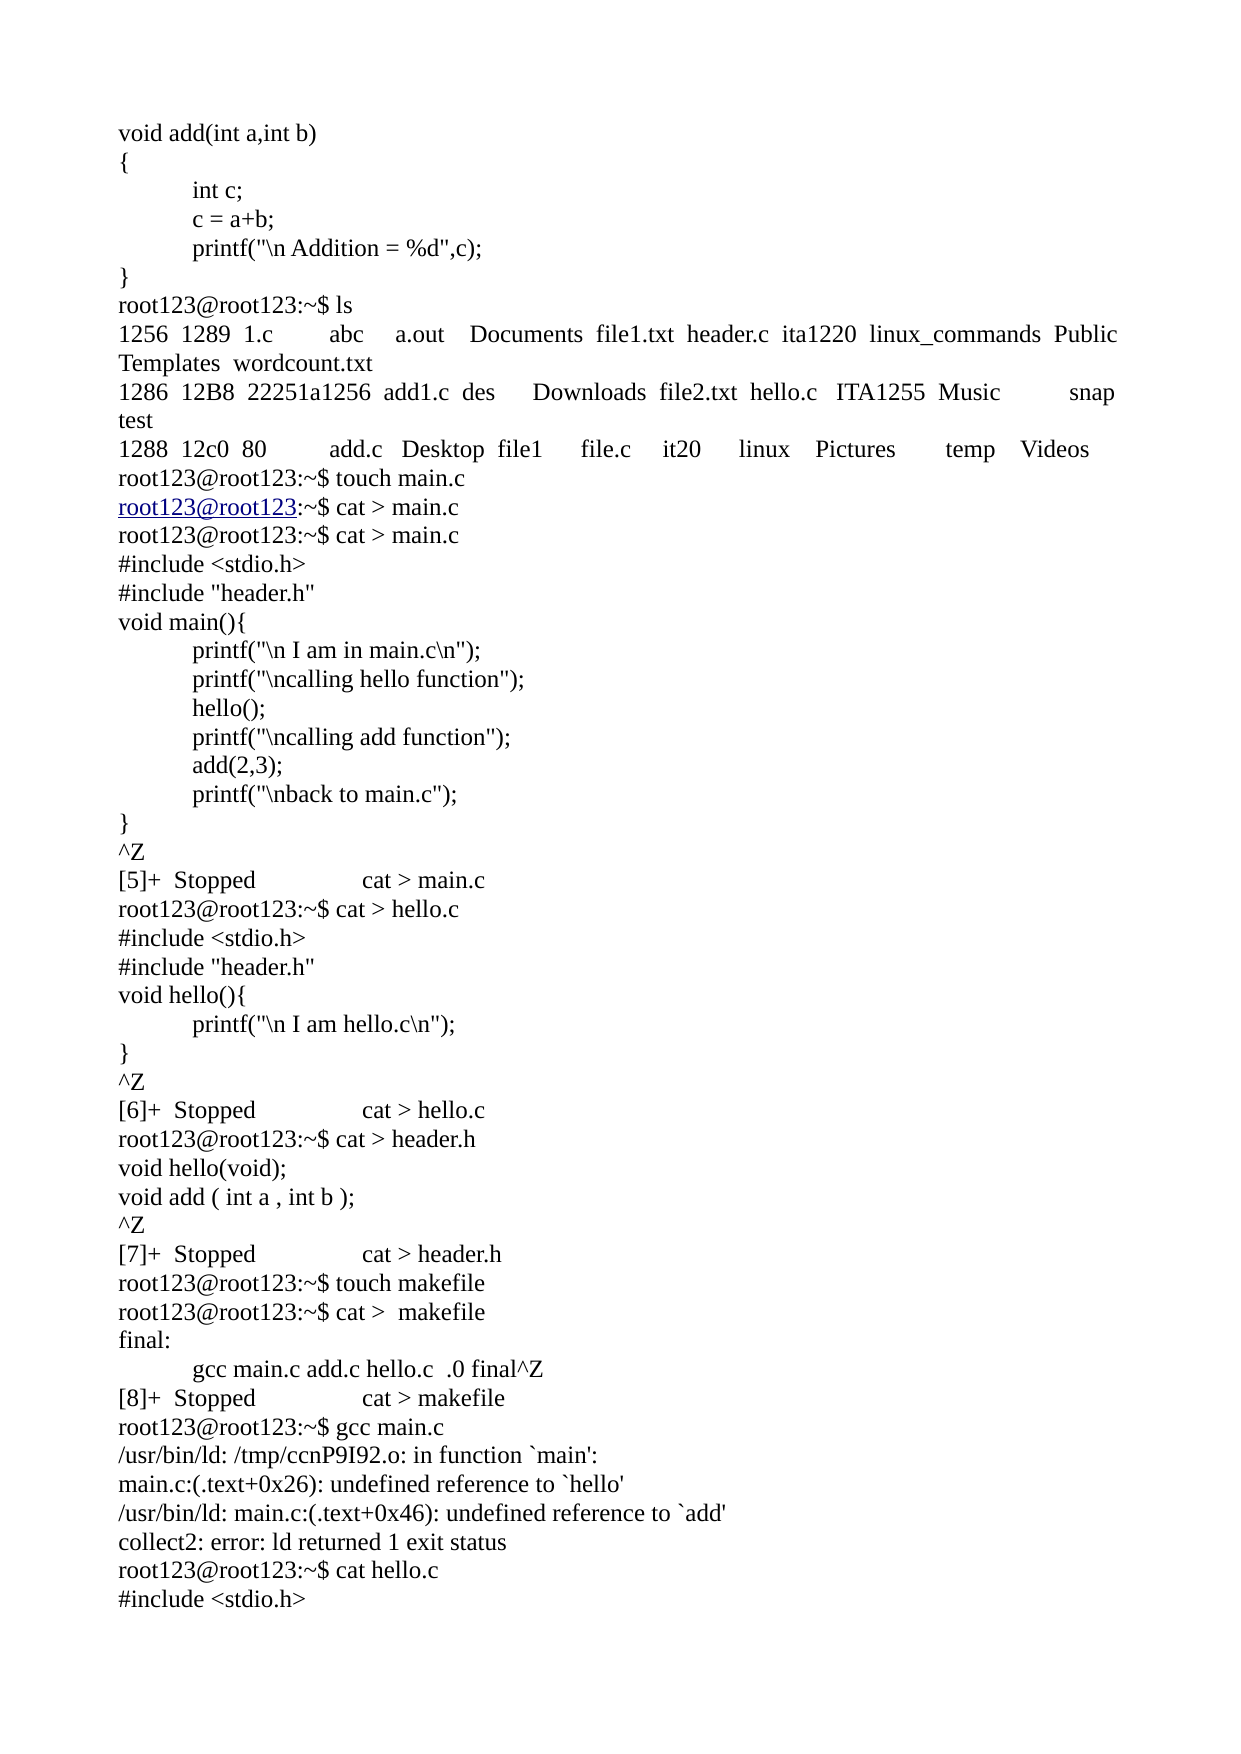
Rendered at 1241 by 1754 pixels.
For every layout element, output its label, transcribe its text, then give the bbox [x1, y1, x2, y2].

text root123@root123:~$ cat hello.c [118, 1556, 1122, 1584]
text { [118, 147, 1122, 176]
text } [118, 808, 1122, 837]
text root123@root123:~$ cat > main.c [118, 492, 1122, 521]
text ^Z [118, 1211, 1122, 1239]
text c = a+b; [118, 204, 1122, 233]
text #include "header.h" [118, 578, 1122, 607]
text 1256 1289 1.c abc a.out Documents file1.txt header.c ita1220 linux_commands Public Templates wordcount.txt [118, 319, 1122, 377]
text root123@root123:~$ touch main.c [118, 463, 1122, 492]
text #include "header.h" [118, 952, 1122, 981]
text void add(int a,int b) [118, 118, 1122, 147]
text root123@root123:~$ ls [118, 291, 1122, 319]
text 1286 12B8 22251a1256 add1.c des Downloads file2.txt hello.c ITA1255 Music snap test [118, 377, 1122, 434]
text collect2: error: ld returned 1 exit status [118, 1527, 1122, 1556]
text void hello(void); [118, 1153, 1122, 1182]
text printf("\n Addition = %d",c); [118, 233, 1122, 262]
text root123@root123:~$ cat > makefile [118, 1297, 1122, 1326]
text /usr/bin/ld: main.c:(.text+0x46): undefined reference to `add' [118, 1498, 1122, 1527]
text [5]+ Stopped cat > main.c [118, 866, 1122, 894]
text root123@root123:~$ cat > hello.c [118, 894, 1122, 923]
text [8]+ Stopped cat > makefile [118, 1383, 1122, 1412]
text void add ( int a , int b ); [118, 1182, 1122, 1211]
text /usr/bin/ld: /tmp/ccnP9I92.o: in function `main': [118, 1441, 1122, 1469]
text printf("\nback to main.c"); [118, 779, 1122, 808]
text root123@root123:~$ gcc main.c [118, 1412, 1122, 1441]
text [7]+ Stopped cat > header.h [118, 1239, 1122, 1268]
text printf("\n I am hello.c\n"); [118, 1009, 1122, 1038]
text gcc main.c add.c hello.c .0 final^Z [118, 1354, 1122, 1383]
text #include <stdio.h> [118, 1584, 1122, 1613]
text void main(){ [118, 607, 1122, 636]
text printf("\ncalling hello function"); [118, 664, 1122, 693]
text root123@root123:~$ touch makefile [118, 1268, 1122, 1297]
text printf("\n I am in main.c\n"); [118, 636, 1122, 664]
text int c; [118, 176, 1122, 204]
text } [118, 1038, 1122, 1067]
text void hello(){ [118, 981, 1122, 1009]
text } [118, 262, 1122, 291]
text ^Z [118, 837, 1122, 866]
text add(2,3); [118, 751, 1122, 779]
text 1288 12c0 80 add.c Desktop file1 file.c it20 linux Pictures temp Videos [118, 434, 1122, 463]
text root123@root123:~$ cat > main.c [118, 521, 1122, 549]
text printf("\ncalling add function"); [118, 722, 1122, 751]
text root123@root123:~$ cat > header.h [118, 1124, 1122, 1153]
text #include <stdio.h> [118, 923, 1122, 952]
text main.c:(.text+0x26): undefined reference to `hello' [118, 1469, 1122, 1498]
text #include <stdio.h> [118, 549, 1122, 578]
text hello(); [118, 693, 1122, 722]
text ^Z [118, 1067, 1122, 1096]
text [6]+ Stopped cat > hello.c [118, 1096, 1122, 1124]
text final: [118, 1326, 1122, 1354]
